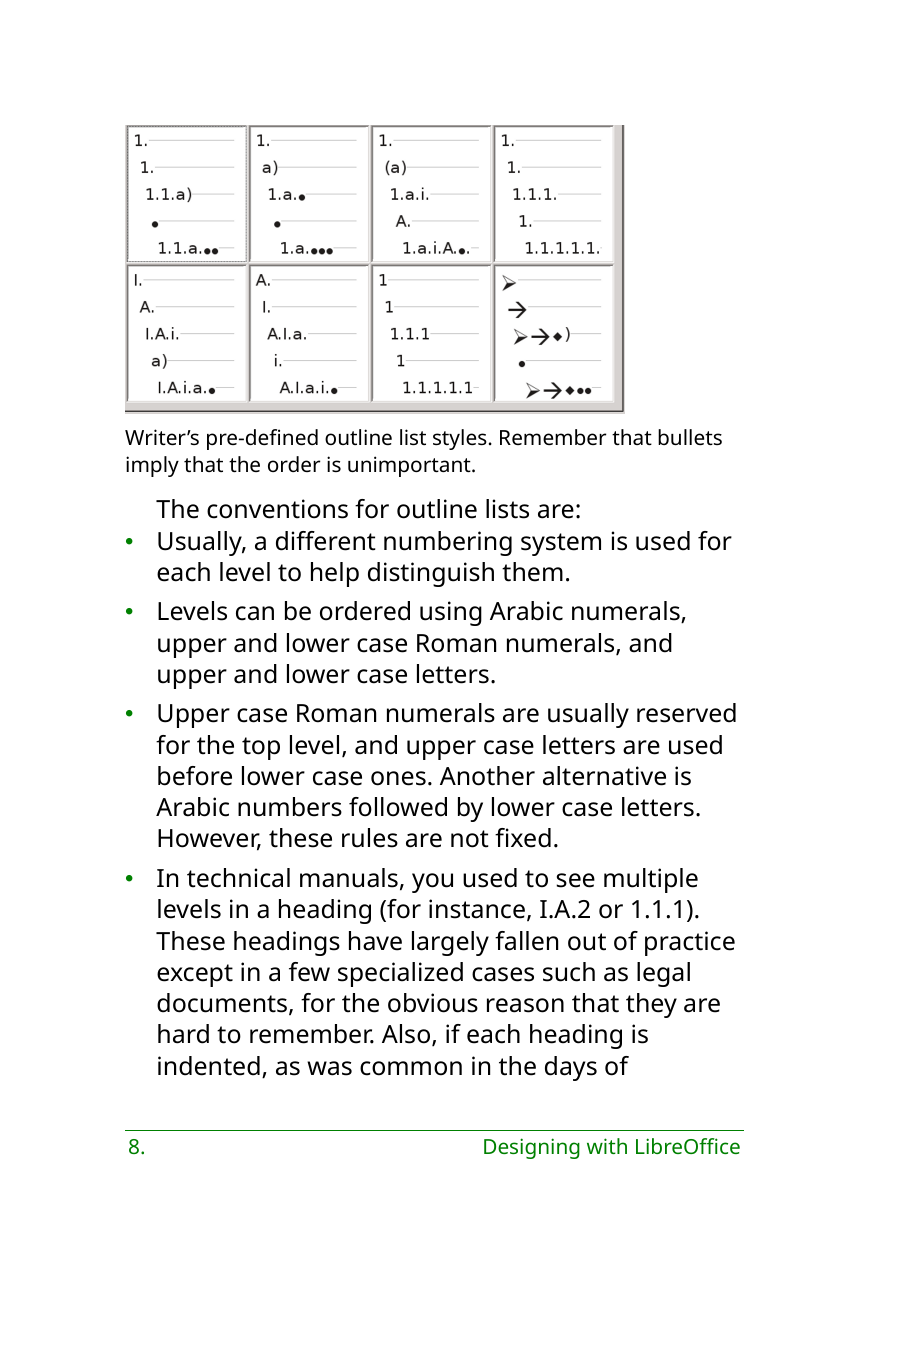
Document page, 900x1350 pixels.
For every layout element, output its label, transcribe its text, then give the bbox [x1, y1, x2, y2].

table_cell Writer’s pre-defined outline list styles. Remember that bullets imply that the order is unimportant. [125, 416, 744, 478]
list In technical manuals, you used to see multiple levels in a heading (for instance, I.A.2 or 1.1.1). These headings have largely fallen out of practice except in a few specialized cases such as legal documents, for the obvious reason that they are hard to remember. Also, if each heading is indented, as was common in the days of [125, 862, 744, 1081]
table_header [125, 125, 744, 416]
text The conventions for outline lists are: [125, 494, 744, 525]
list Usually, a different numbering system is used for each level to help distinguish them. [125, 525, 744, 587]
picture [125, 125, 625, 414]
list Levels can be ordered using Arabic numerals, upper and lower case Roman numerals, and upper and lower case letters. [125, 596, 744, 689]
list Upper case Roman numerals are usually reserved for the top level, and upper case letters are used before lower case ones. Another alternative is Arabic numbers followed by lower case letters. However, these rules are not fixed. [125, 698, 744, 854]
